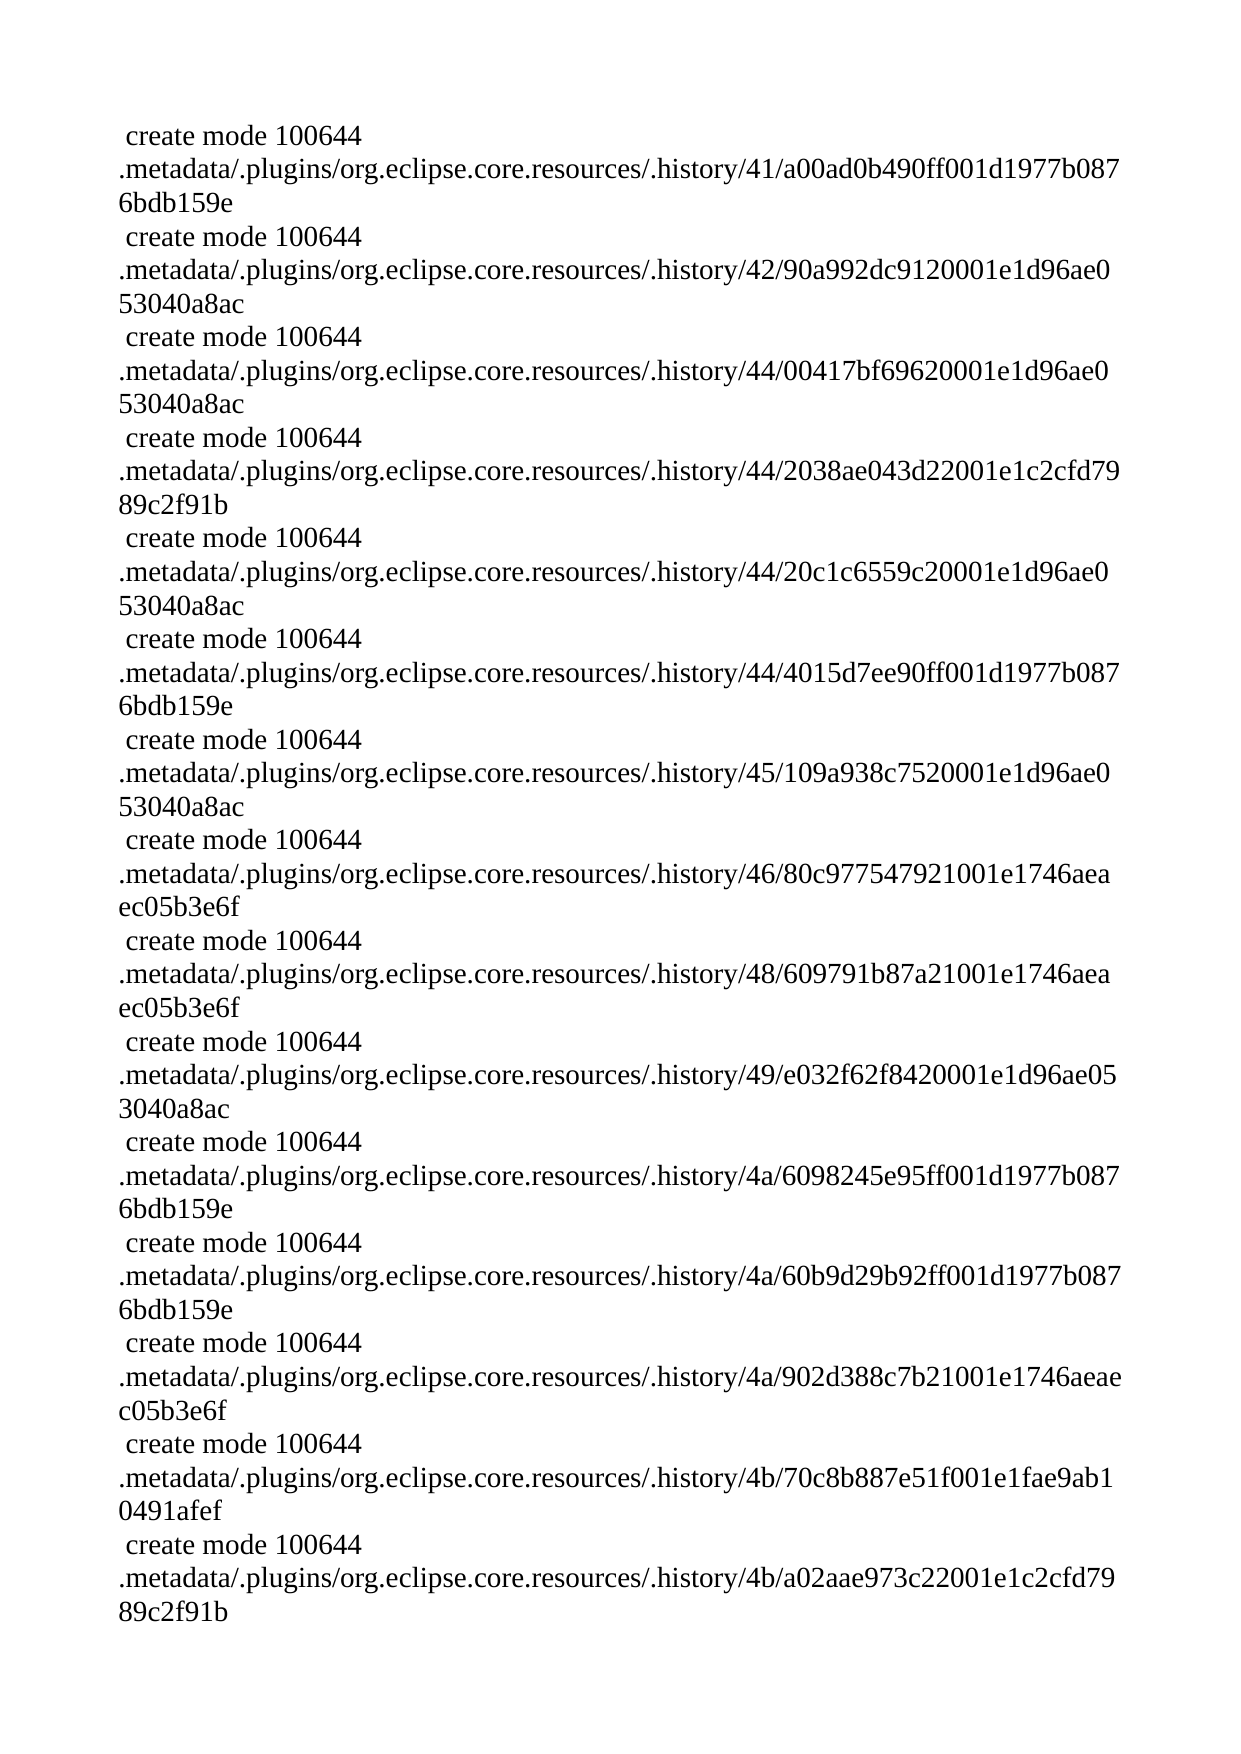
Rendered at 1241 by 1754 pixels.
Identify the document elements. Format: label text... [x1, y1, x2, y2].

text create mode 100644 .metadata/.plugins/org.eclipse.core.resources/.history/4a/902d388c7b21001e1746aeaec05b3e6f [118, 1326, 1122, 1426]
text create mode 100644 .metadata/.plugins/org.eclipse.core.resources/.history/44/00417bf69620001e1d96ae053040a8ac [118, 319, 1122, 420]
text create mode 100644 .metadata/.plugins/org.eclipse.core.resources/.history/41/a00ad0b490ff001d1977b0876bdb159e [118, 118, 1122, 219]
text create mode 100644 .metadata/.plugins/org.eclipse.core.resources/.history/45/109a938c7520001e1d96ae053040a8ac [118, 722, 1122, 822]
text create mode 100644 .metadata/.plugins/org.eclipse.core.resources/.history/49/e032f62f8420001e1d96ae053040a8ac [118, 1024, 1122, 1124]
text create mode 100644 .metadata/.plugins/org.eclipse.core.resources/.history/44/2038ae043d22001e1c2cfd7989c2f91b [118, 420, 1122, 521]
text create mode 100644 .metadata/.plugins/org.eclipse.core.resources/.history/42/90a992dc9120001e1d96ae053040a8ac [118, 219, 1122, 319]
text create mode 100644 .metadata/.plugins/org.eclipse.core.resources/.history/46/80c977547921001e1746aeaec05b3e6f [118, 822, 1122, 923]
text create mode 100644 .metadata/.plugins/org.eclipse.core.resources/.history/4a/60b9d29b92ff001d1977b0876bdb159e [118, 1225, 1122, 1326]
text create mode 100644 .metadata/.plugins/org.eclipse.core.resources/.history/48/609791b87a21001e1746aeaec05b3e6f [118, 923, 1122, 1024]
text create mode 100644 .metadata/.plugins/org.eclipse.core.resources/.history/4b/70c8b887e51f001e1fae9ab10491afef [118, 1426, 1122, 1527]
text create mode 100644 .metadata/.plugins/org.eclipse.core.resources/.history/44/20c1c6559c20001e1d96ae053040a8ac [118, 521, 1122, 621]
text create mode 100644 .metadata/.plugins/org.eclipse.core.resources/.history/44/4015d7ee90ff001d1977b0876bdb159e [118, 621, 1122, 722]
text create mode 100644 .metadata/.plugins/org.eclipse.core.resources/.history/4b/a02aae973c22001e1c2cfd7989c2f91b [118, 1527, 1122, 1627]
text create mode 100644 .metadata/.plugins/org.eclipse.core.resources/.history/4a/6098245e95ff001d1977b0876bdb159e [118, 1124, 1122, 1225]
